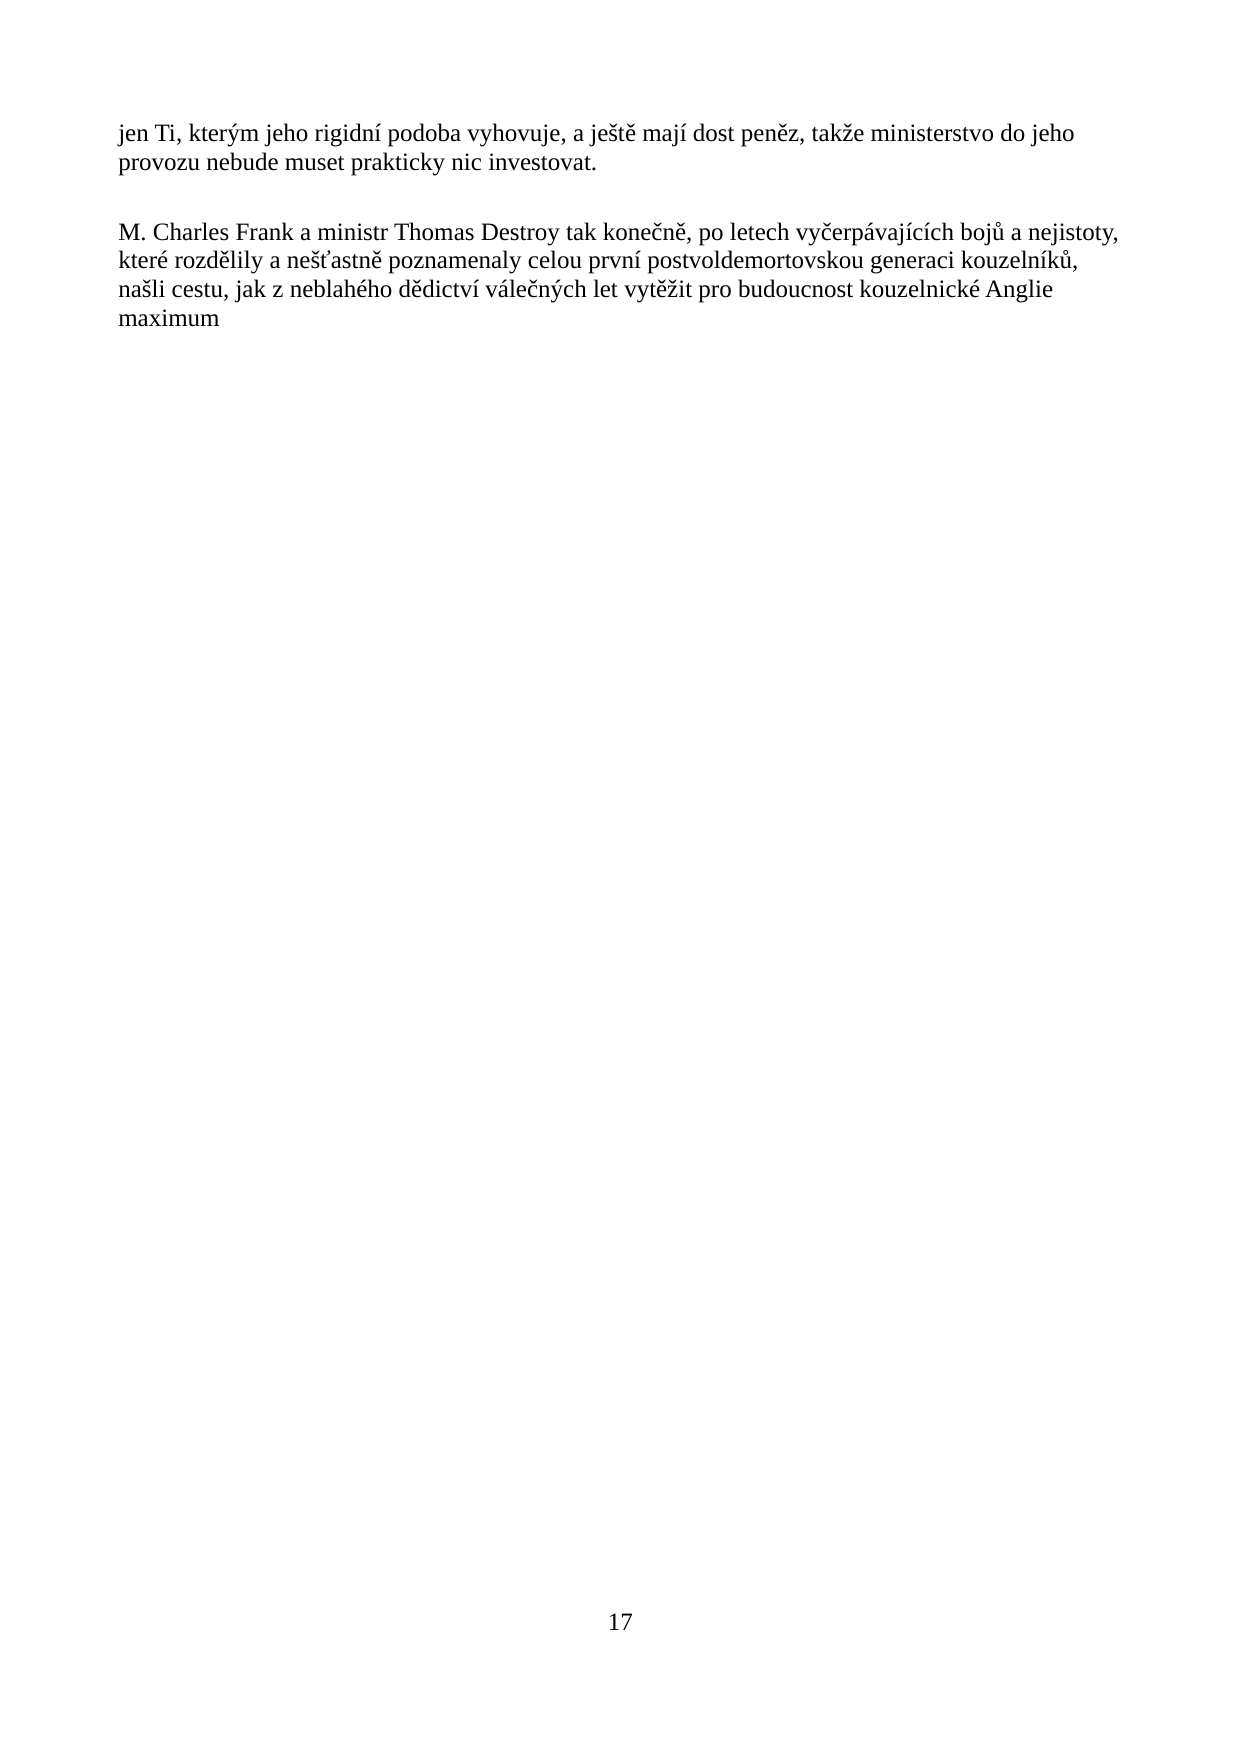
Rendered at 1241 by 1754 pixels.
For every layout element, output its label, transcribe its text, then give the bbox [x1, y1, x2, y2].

text jen Ti, kterým jeho rigidní podoba vyhovuje, a ještě mají dost peněz, takže ministerstvo do jeho provozu nebude muset prakticky nic investovat. [118, 118, 1122, 204]
text M. Charles Frank a ministr Thomas Destroy tak konečně, po letech vyčerpávajících bojů a nejistoty, které rozdělily a nešťastně poznamenaly celou první postvoldemortovskou generaci kouzelníků, našli cestu, jak z neblahého dědictví válečných let vytěžit pro budoucnost kouzelnické Anglie maximum [118, 217, 1122, 361]
